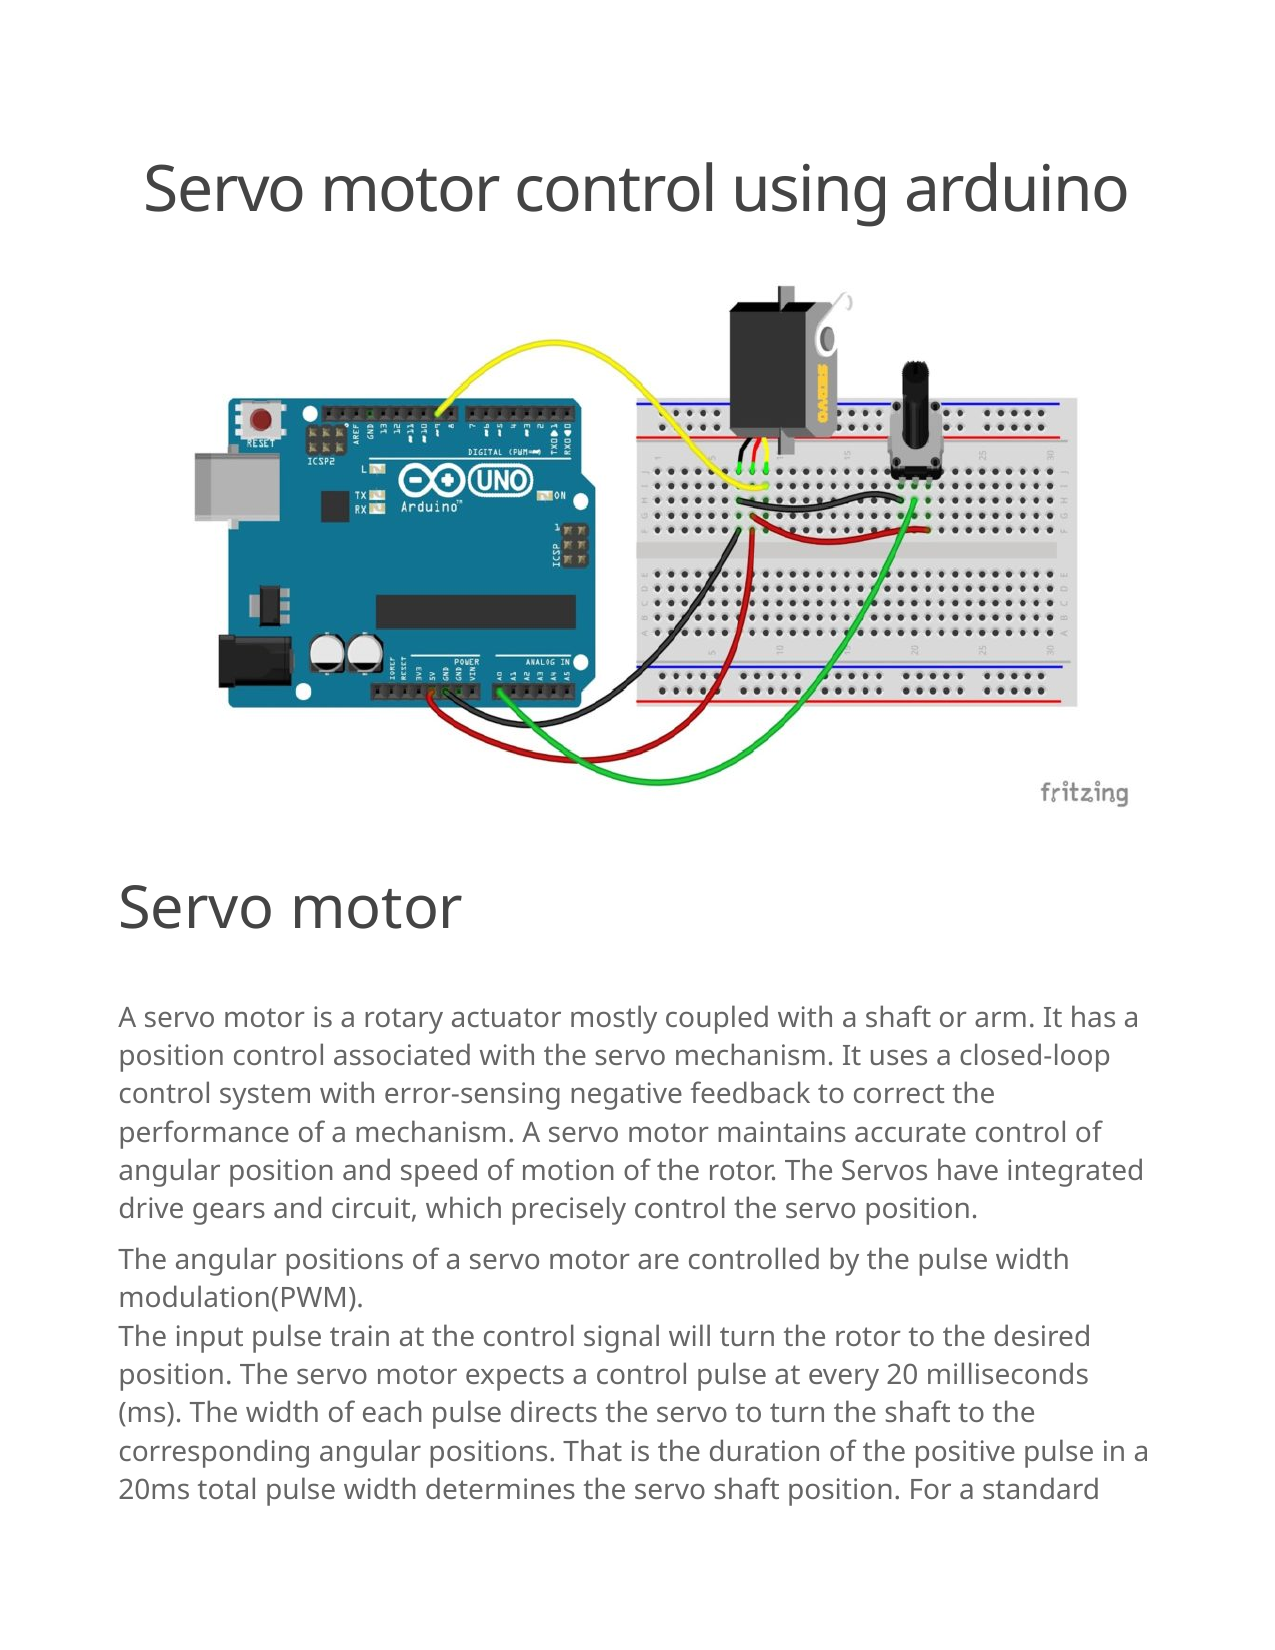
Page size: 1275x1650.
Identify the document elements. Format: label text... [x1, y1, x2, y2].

subtitle Servo motor control using arduino [118, 143, 1157, 230]
text The input pulse train at the control signal will turn the rotor to the desired position. The servo motor expects a control pulse at every 20 milliseconds (ms). The width of each pulse directs the servo to turn the shaft to the corresponding angular positions. That is the duration of the positive pulse in a 20ms total pulse width determines the servo shaft position. For a standard [118, 1316, 1157, 1508]
subtitle Servo motor [118, 865, 1157, 946]
text The angular positions of a servo motor are controlled by the pulse width modulation(PWM). [118, 1239, 1157, 1316]
picture [169, 264, 1132, 812]
text A servo motor is a rotary actuator mostly coupled with a shaft or arm. It has a position control associated with the servo mechanism. It uses a closed-loop control system with error-sensing negative feedback to correct the performance of a mechanism. A servo motor maintains accurate control of angular position and speed of motion of the rotor. The Servos have integrated drive gears and circuit, which precisely control the servo position. [118, 997, 1157, 1227]
